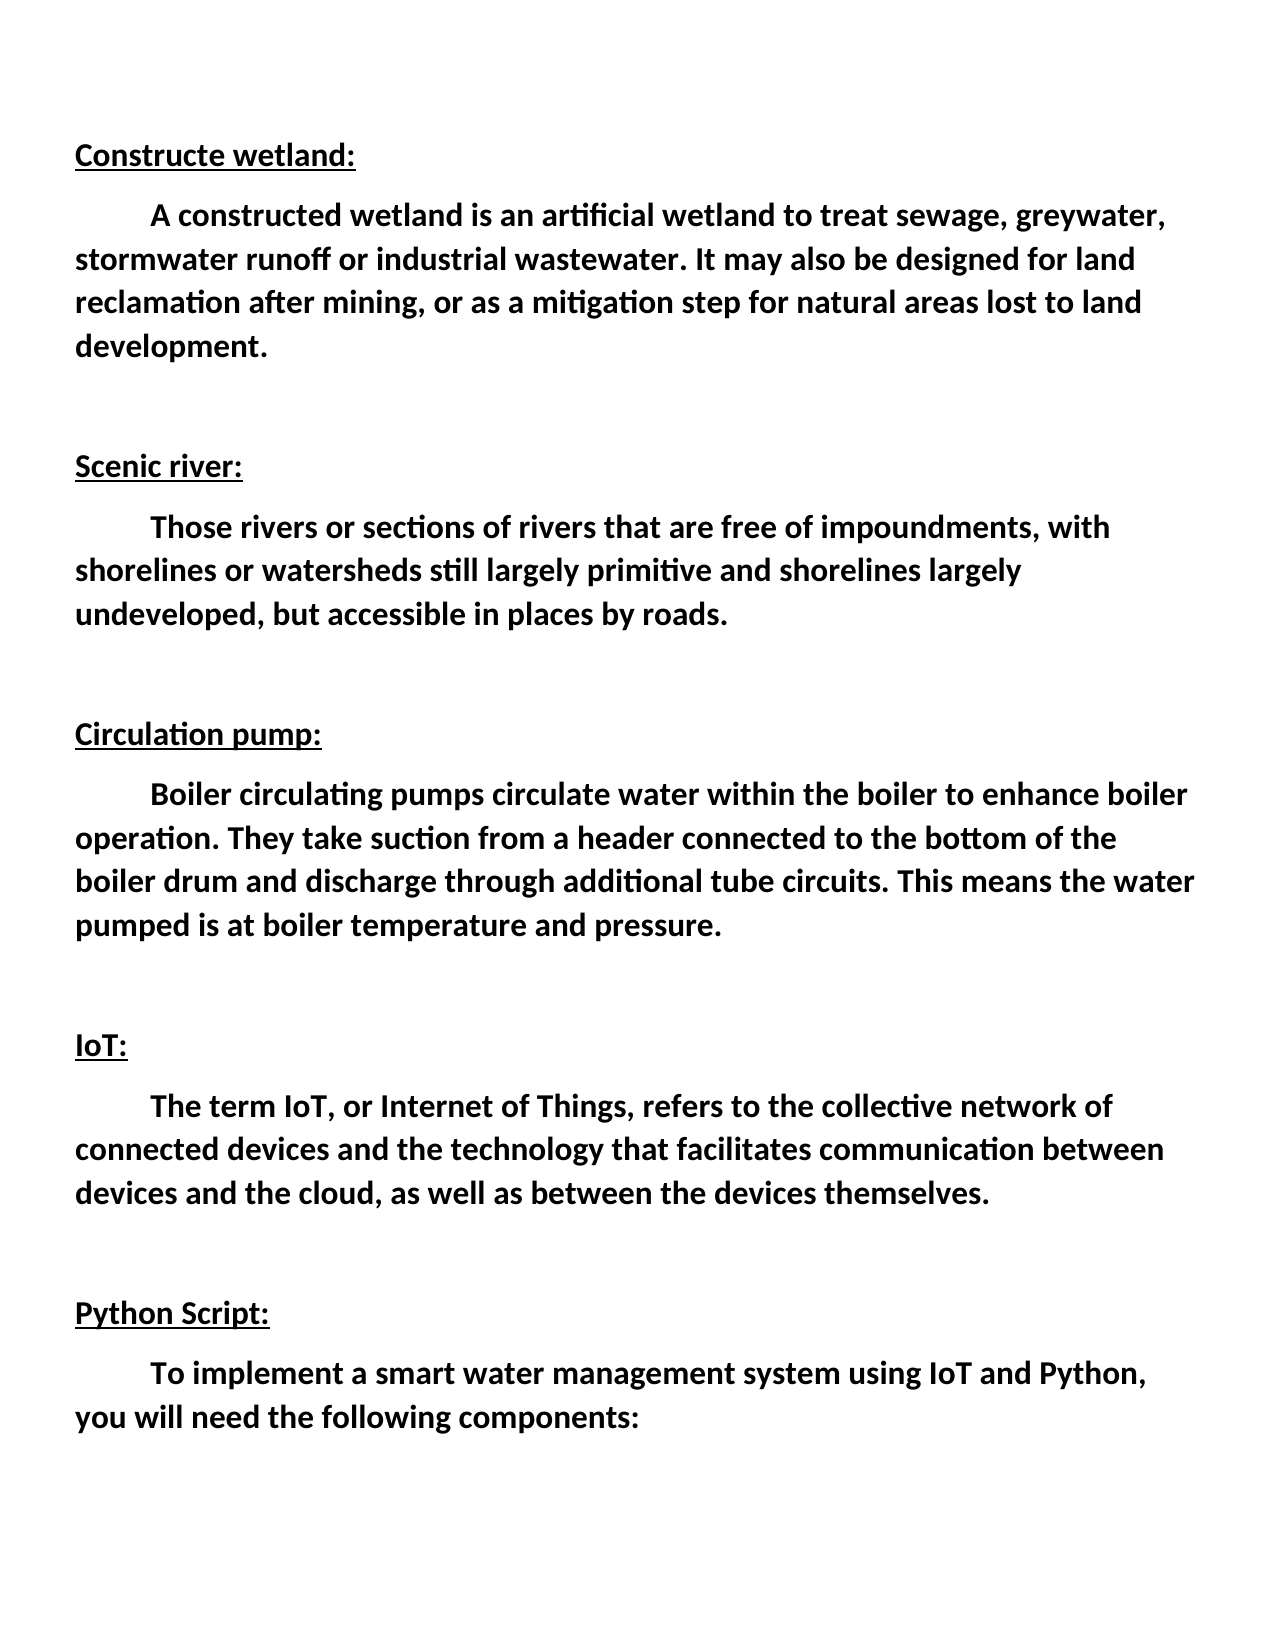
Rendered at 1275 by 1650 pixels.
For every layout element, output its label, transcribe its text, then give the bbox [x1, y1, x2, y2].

text Constructe wetland: [75, 134, 1200, 175]
text Scenic river: [75, 446, 1200, 486]
text A constructed wetland is an artificial wetland to treat sewage, greywater, stormwater runoff or industrial wastewater. It may also be designed for land reclamation after mining, or as a mitigation step for natural areas lost to land development. [75, 194, 1200, 366]
text The term IoT, or Internet of Things, refers to the collective network of connected devices and the technology that facilitates communication between devices and the cloud, as well as between the devices themselves. [75, 1085, 1200, 1212]
text To implement a smart water management system using IoT and Python, you will need the following components: [75, 1352, 1200, 1437]
text Those rivers or sections of rivers that are free of impoundments, with shorelines or watersheds still largely primitive and shorelines largely undeveloped, but accessible in places by roads. [75, 506, 1200, 633]
text IoT: [75, 1024, 1200, 1065]
text Python Script: [75, 1292, 1200, 1333]
text Boiler circulating pumps circulate water within the boiler to enhance boiler operation. They take suction from a header connected to the bottom of the boiler drum and discharge through additional tube circuits. This means the water pumped is at boiler temperature and pressure. [75, 773, 1200, 945]
text Circulation pump: [75, 713, 1200, 754]
